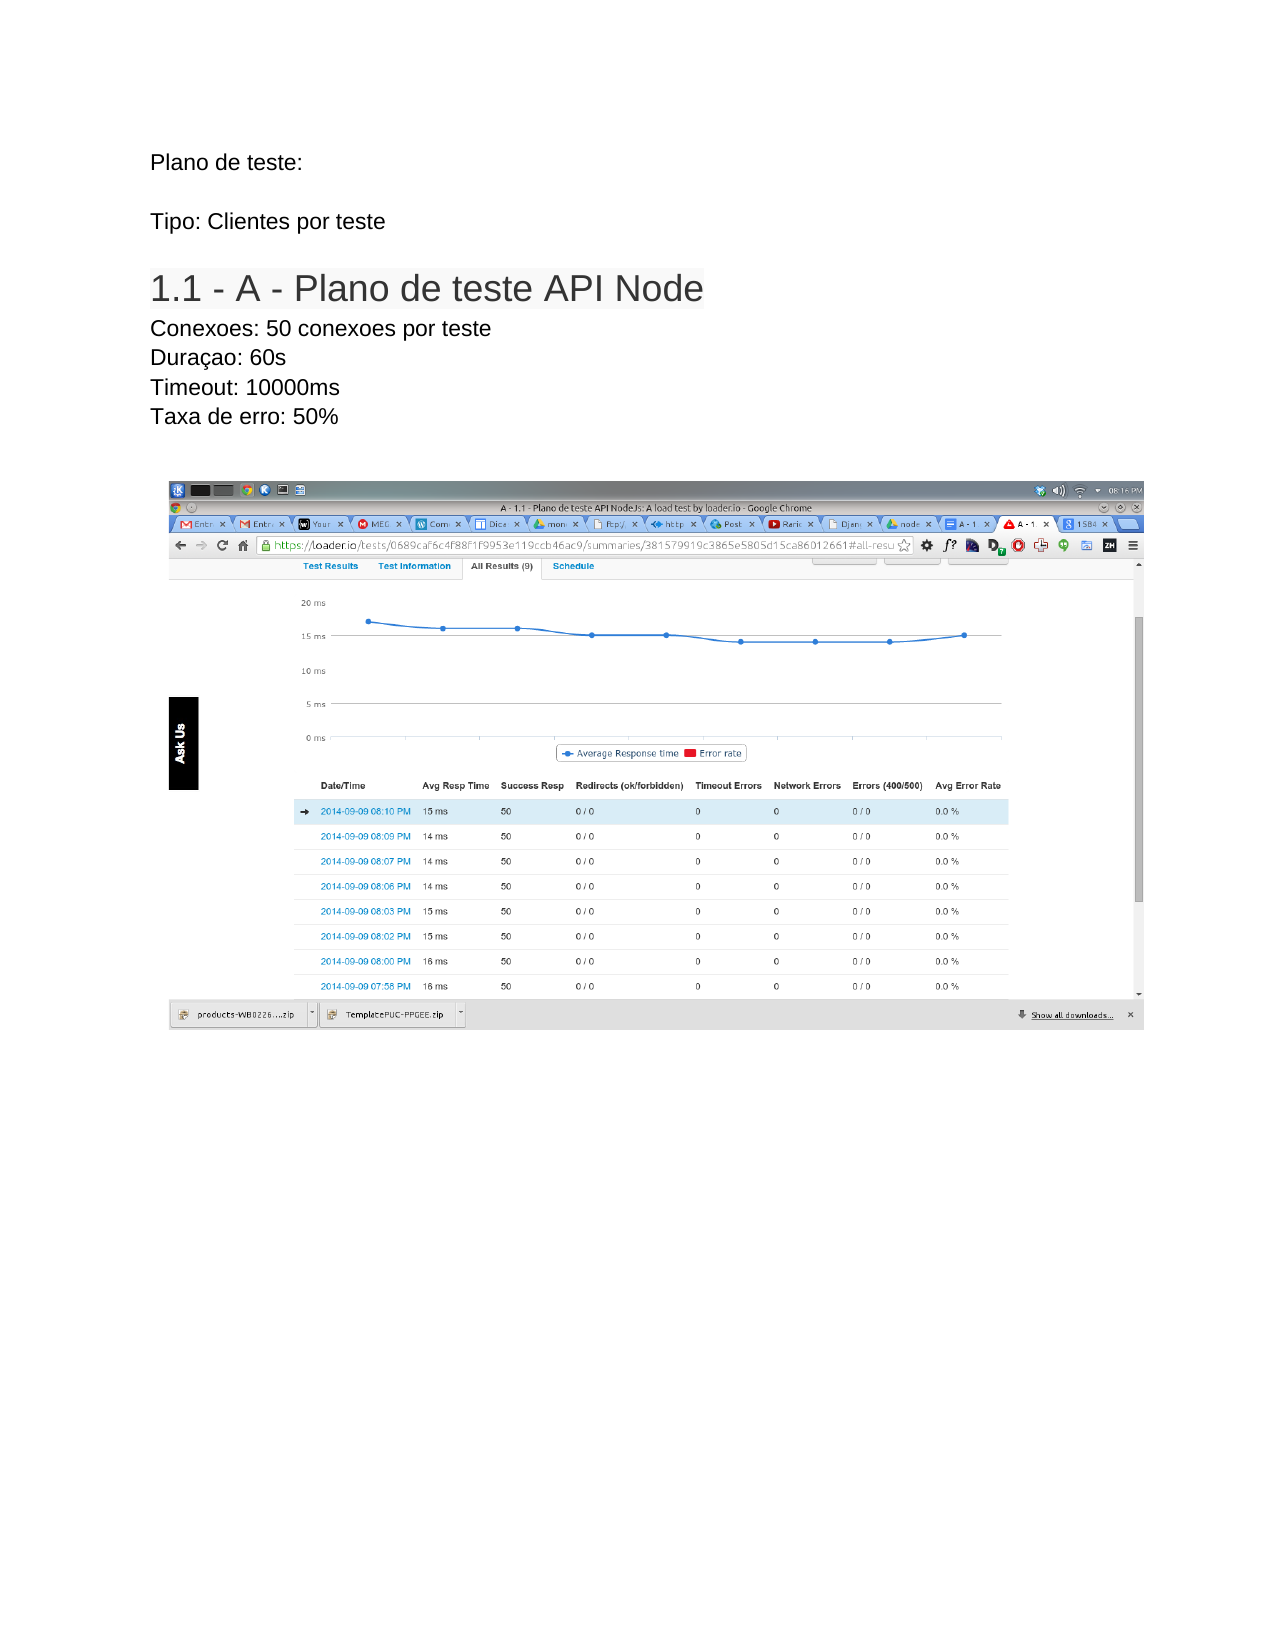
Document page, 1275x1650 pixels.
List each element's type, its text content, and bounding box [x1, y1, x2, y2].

text Conexoes: 50 conexoes por teste [150, 316, 1125, 341]
text 1.1 - A - Plano de teste API Node [150, 267, 1125, 309]
text Duraçao: 60s [150, 345, 1125, 371]
text Timeout: 10000ms [150, 374, 1125, 400]
text Tipo: Clientes por teste [150, 209, 1125, 234]
text Taxa de erro: 50% [150, 404, 1125, 429]
text Plano de teste: [150, 150, 1125, 176]
picture [168, 481, 1144, 1030]
